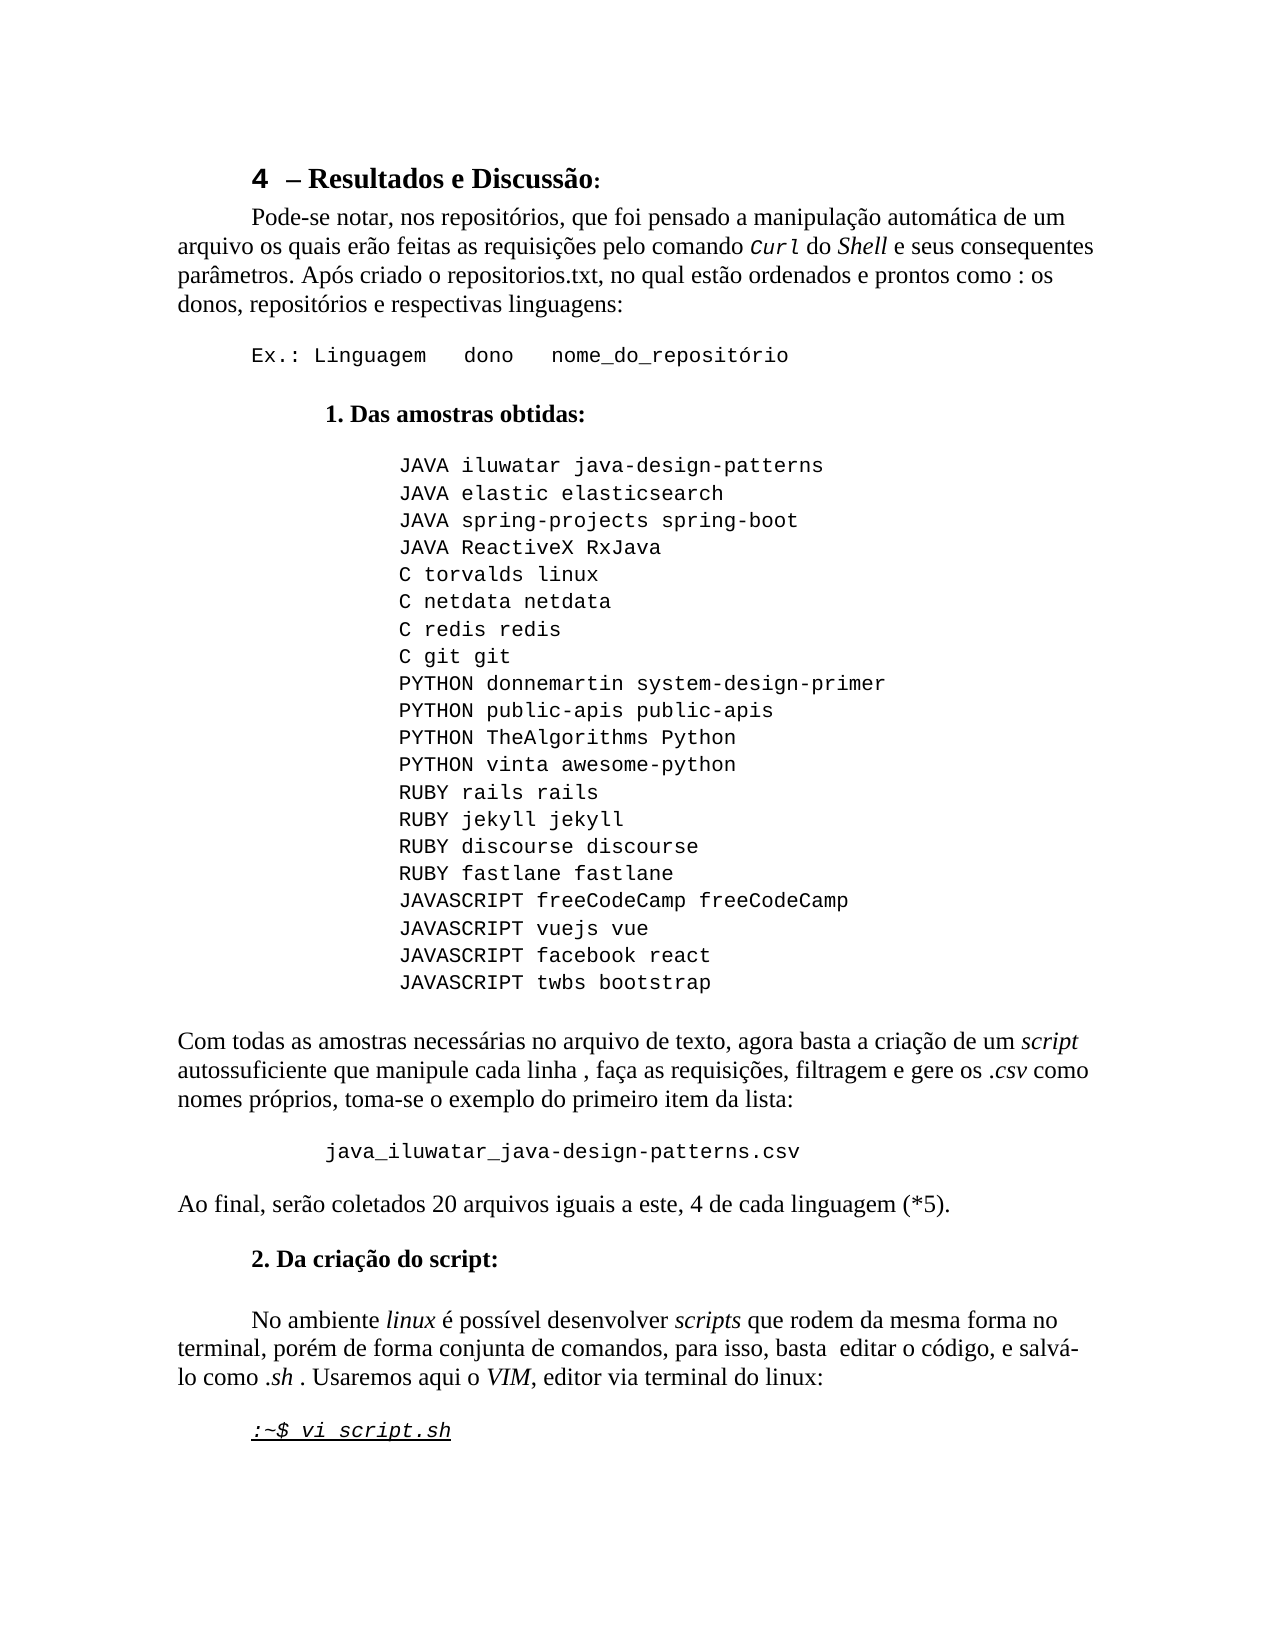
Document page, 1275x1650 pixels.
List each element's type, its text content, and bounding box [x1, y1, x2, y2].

text java_iluwatar_java-design-patterns.csv [177, 1141, 1098, 1165]
text JAVA iluwatar java-design-patterns [177, 455, 1098, 479]
text JAVASCRIPT twbs bootstrap [177, 972, 1098, 996]
text JAVA spring-projects spring-boot [177, 510, 1098, 533]
text RUBY jekyll jekyll [177, 809, 1098, 832]
text JAVA ReactiveX RxJava [177, 537, 1098, 561]
text Pode-se notar, nos repositórios, que foi pensado a manipulação automática de um arquivo os quais erão feitas as requisições pelo comando Curl do Shell e seus consequentes parâmetros. Após criado o repositorios.txt, no qual estão ordenados e prontos como : os donos, repositórios e respectivas linguagens: [177, 202, 1098, 318]
text PYTHON vinta awesome-python [177, 754, 1098, 778]
text 4 – Resultados e Discussão: [177, 161, 1098, 197]
text C redis redis [177, 618, 1098, 642]
text PYTHON TheAlgorithms Python [177, 727, 1098, 751]
text JAVASCRIPT vuejs vue [177, 918, 1098, 941]
text PYTHON public-apis public-apis [177, 700, 1098, 724]
text JAVASCRIPT freeCodeCamp freeCodeCamp [177, 890, 1098, 914]
text No ambiente linux é possível desenvolver scripts que rodem da mesma forma no terminal, porém de forma conjunta de comandos, para isso, basta editar o código, e salvá-lo como .sh . Usaremos aqui o VIM, editor via terminal do linux: [177, 1305, 1098, 1391]
text C torvalds linux [177, 564, 1098, 588]
text Ex.: Linguagem dono nome_do_repositório [177, 345, 1098, 369]
text C git git [177, 646, 1098, 669]
text Ao final, serão coletados 20 arquivos iguais a este, 4 de cada linguagem (*5). [177, 1189, 1098, 1217]
text :~$ vi script.sh [177, 1420, 1098, 1443]
text JAVASCRIPT facebook react [177, 945, 1098, 968]
text PYTHON donnemartin system-design-primer [177, 673, 1098, 697]
text RUBY fastlane fastlane [177, 863, 1098, 887]
text C netdata netdata [177, 591, 1098, 615]
text 1. Das amostras obtidas: [177, 399, 1098, 428]
text RUBY rails rails [177, 782, 1098, 805]
text 2. Da criação do script: [177, 1244, 1098, 1273]
text JAVA elastic elasticsearch [177, 483, 1098, 506]
text Com todas as amostras necessárias no arquivo de texto, agora basta a criação de um script autossuficiente que manipule cada linha , faça as requisições, filtragem e gere os .csv como nomes próprios, toma-se o exemplo do primeiro item da lista: [177, 1026, 1098, 1113]
text RUBY discourse discourse [177, 836, 1098, 860]
